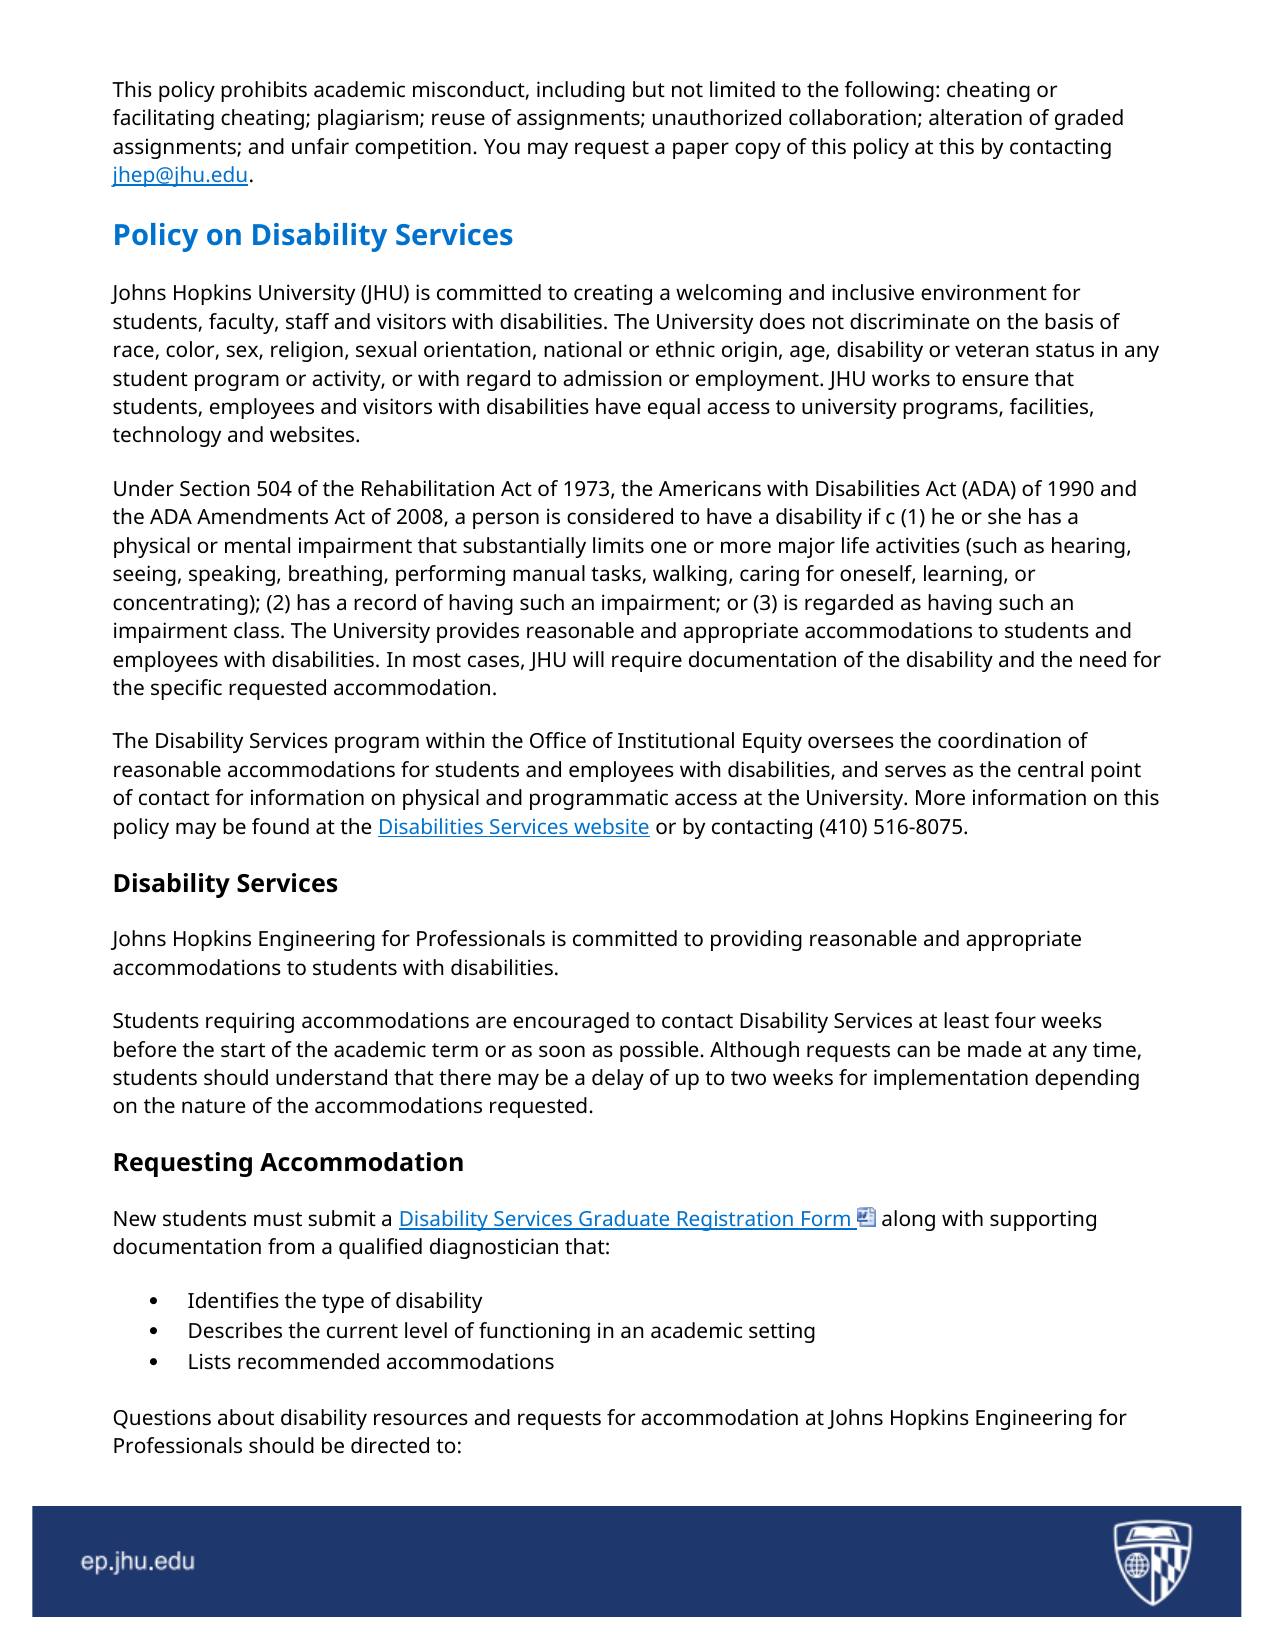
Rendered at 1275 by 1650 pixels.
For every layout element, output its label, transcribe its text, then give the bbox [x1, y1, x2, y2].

text Johns Hopkins Engineering for Professionals is committed to providing reasonable and appropriate accommodations to students with disabilities. [112, 924, 1162, 981]
text Johns Hopkins University (JHU) is committed to creating a welcoming and inclusive environment for students, faculty, staff and visitors with disabilities. The University does not discriminate on the basis of race, color, sex, religion, sexual orientation, national or ethnic origin, age, disability or veteran status in any student program or activity, or with regard to admission or employment. JHU works to ensure that students, employees and visitors with disabilities have equal access to university programs, facilities, technology and websites. [112, 278, 1162, 449]
text This policy prohibits academic misconduct, including but not limited to the following: cheating or facilitating cheating; plagiarism; reuse of assignments; unauthorized collaboration; alteration of graded assignments; and unfair competition. You may request a paper copy of this policy at this by contacting jhep@jhu.edu. [112, 75, 1162, 189]
title Requesting Accommodation [112, 1145, 1162, 1179]
picture [857, 1207, 876, 1227]
list Lists recommended accommodations [150, 1347, 1162, 1376]
subtitle Policy on Disability Services [112, 214, 1162, 253]
text Students requiring accommodations are encouraged to contact Disability Services at least four weeks before the start of the academic term or as soon as possible. Although requests can be made at any time, students should understand that there may be a delay of up to two weeks for implementation depending on the nature of the accommodations requested. [112, 1006, 1162, 1120]
title Disability Services [112, 865, 1162, 899]
list Describes the current level of functioning in an academic setting [150, 1317, 1162, 1345]
text Under Section 504 of the Rehabilitation Act of 1973, the Americans with Disabilities Act (ADA) of 1990 and the ADA Amendments Act of 2008, a person is considered to have a disability if c (1) he or she has a physical or mental impairment that substantially limits one or more major life activities (such as hearing, seeing, speaking, breathing, performing manual tasks, walking, caring for oneself, learning, or concentrating); (2) has a record of having such an impairment; or (3) is regarded as having such an impairment class. The University provides reasonable and appropriate accommodations to students and employees with disabilities. In most cases, JHU will require documentation of the disability and the need for the specific requested accommodation. [112, 474, 1162, 702]
text Questions about disability resources and requests for accommodation at Johns Hopkins Engineering for Professionals should be directed to: [112, 1403, 1162, 1460]
text The Disability Services program within the Office of Institutional Equity oversees the coordination of reasonable accommodations for students and employees with disabilities, and serves as the central point of contact for information on physical and programmatic access at the University. More information on this policy may be found at the Disabilities Services website or by contacting (410) 516-8075. [112, 727, 1162, 840]
list Identifies the type of disability [150, 1286, 1162, 1314]
text New students must submit a Disability Services Graduate Registration Form along with supporting documentation from a qualified diagnostician that: [112, 1204, 1162, 1261]
